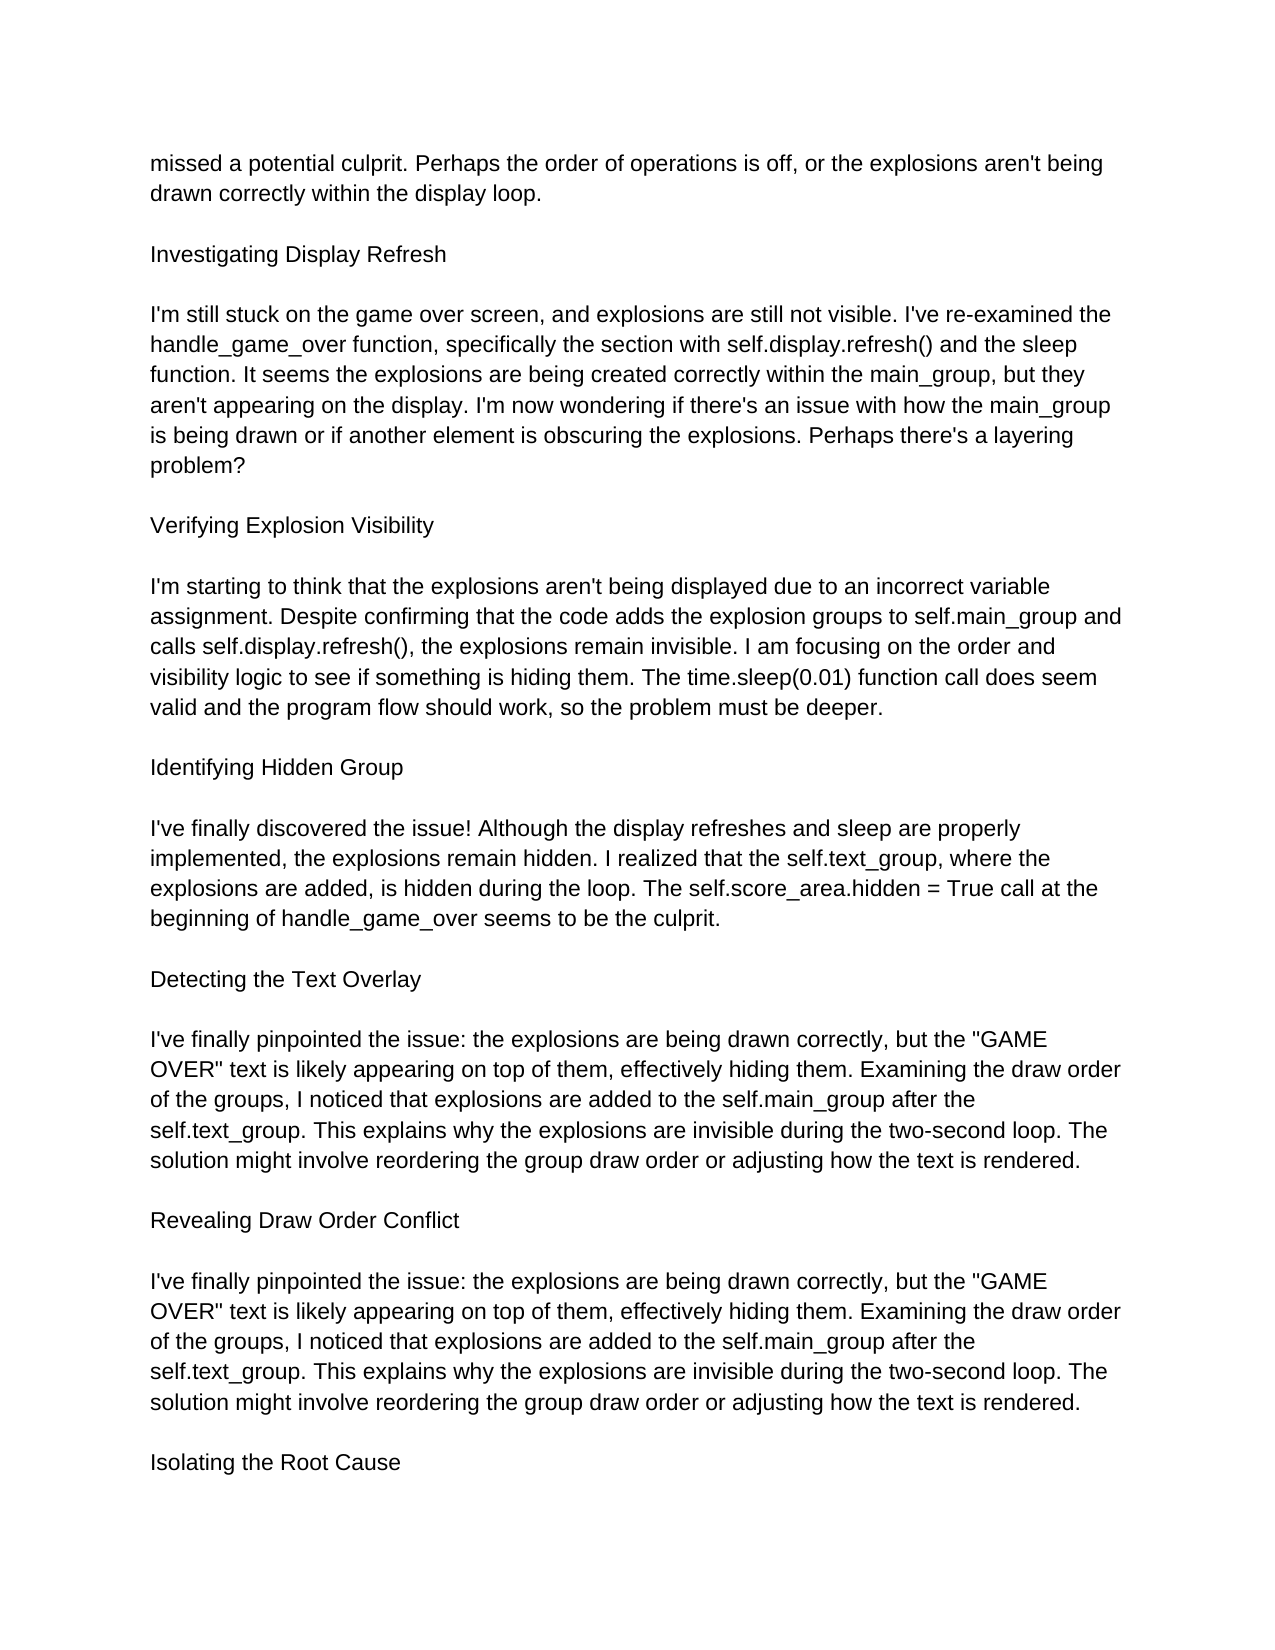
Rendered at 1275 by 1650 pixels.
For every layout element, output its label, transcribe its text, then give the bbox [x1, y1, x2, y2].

text Investigating Display Refresh [150, 241, 1125, 267]
text missed a potential culprit. Perhaps the order of operations is off, or the explosions aren't being drawn correctly within the display loop. [150, 150, 1125, 207]
text Revealing Draw Order Conflict [150, 1207, 1125, 1234]
text Detecting the Text Overlay [150, 966, 1125, 992]
text Isolating the Root Cause [150, 1449, 1125, 1475]
text I've finally pinpointed the issue: the explosions are being drawn correctly, but the "GAME OVER" text is likely appearing on top of them, effectively hiding them. Examining the draw order of the groups, I noticed that explosions are added to the self.main_group after the self.text_group. This explains why the explosions are invisible during the two-second loop. The solution might involve reordering the group draw order or adjusting how the text is rendered. [150, 1268, 1125, 1415]
text I've finally discovered the issue! Although the display refreshes and sleep are properly implemented, the explosions remain hidden. I realized that the self.text_group, where the explosions are added, is hidden during the loop. The self.score_area.hidden = True call at the beginning of handle_game_over seems to be the culprit. [150, 814, 1125, 932]
text I've finally pinpointed the issue: the explosions are being drawn correctly, but the "GAME OVER" text is likely appearing on top of them, effectively hiding them. Examining the draw order of the groups, I noticed that explosions are added to the self.main_group after the self.text_group. This explains why the explosions are invisible during the two-second loop. The solution might involve reordering the group draw order or adjusting how the text is rendered. [150, 1026, 1125, 1173]
text I'm starting to think that the explosions aren't being displayed due to an incorrect variable assignment. Despite confirming that the code adds the explosion groups to self.main_group and calls self.display.refresh(), the explosions remain invisible. I am focusing on the order and visibility logic to see if something is hiding them. The time.sleep(0.01) function call does seem valid and the program flow should work, so the problem must be deeper. [150, 573, 1125, 720]
text I'm still stuck on the game over screen, and explosions are still not visible. I've re-examined the handle_game_over function, specifically the section with self.display.refresh() and the sleep function. It seems the explosions are being created correctly within the main_group, but they aren't appearing on the display. I'm now wondering if there's an issue with how the main_group is being drawn or if another element is obscuring the explosions. Perhaps there's a layering problem? [150, 301, 1125, 478]
text Identifying Hidden Group [150, 754, 1125, 781]
text Verifying Explosion Visibility [150, 512, 1125, 539]
